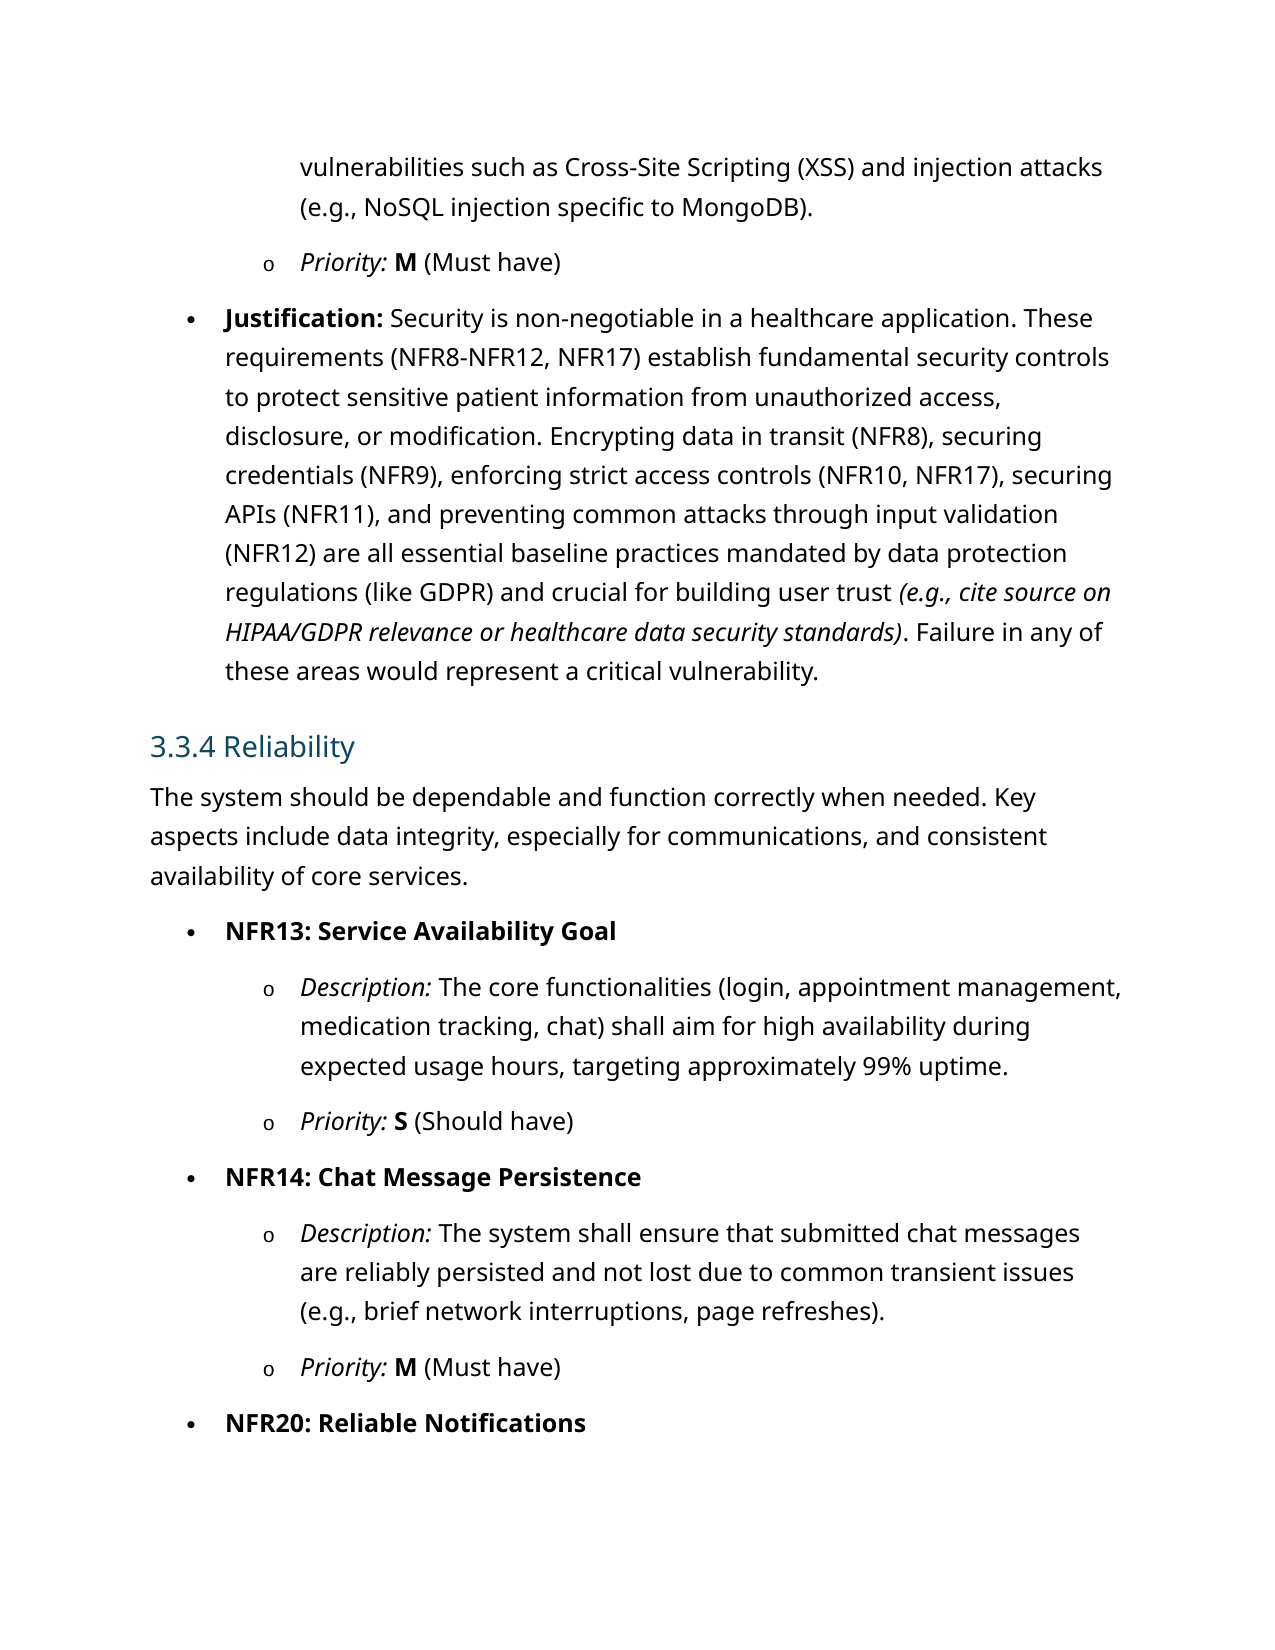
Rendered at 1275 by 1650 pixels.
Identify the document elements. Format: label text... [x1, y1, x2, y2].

list Description: The system shall ensure that submitted chat messages are reliably persisted and not lost due to common transient issues (e.g., brief network interruptions, page refreshes). [262, 1216, 1125, 1328]
list Description: The core functionalities (login, appointment management, medication tracking, chat) shall aim for high availability during expected usage hours, targeting approximately 99% uptime. [262, 970, 1125, 1082]
text The system should be dependable and function correctly when needed. Key aspects include data integrity, especially for communications, and consistent availability of core services. [150, 780, 1125, 892]
list Priority: S (Should have) [262, 1104, 1125, 1138]
subtitle 3.3.4 Reliability [150, 726, 1125, 766]
list Priority: M (Must have) [262, 1350, 1125, 1384]
list Priority: M (Must have) [262, 245, 1125, 279]
list NFR20: Reliable Notifications [187, 1406, 1125, 1440]
list Justification: Security is non-negotiable in a healthcare application. These requirements (NFR8-NFR12, NFR17) establish fundamental security controls to protect sensitive patient information from unauthorized access, disclosure, or modification. Encrypting data in transit (NFR8), securing credentials (NFR9), enforcing strict access controls (NFR10, NFR17), securing APIs (NFR11), and preventing common attacks through input validation (NFR12) are all essential baseline practices mandated by data protection regulations (like GDPR) and crucial for building user trust (e.g., cite source on HIPAA/GDPR relevance or healthcare data security standards). Failure in any of these areas would represent a critical vulnerability. [187, 301, 1125, 687]
list NFR14: Chat Message Persistence [187, 1160, 1125, 1194]
list vulnerabilities such as Cross-Site Scripting (XSS) and injection attacks (e.g., NoSQL injection specific to MongoDB). [262, 150, 1125, 223]
list NFR13: Service Availability Goal [187, 914, 1125, 948]
